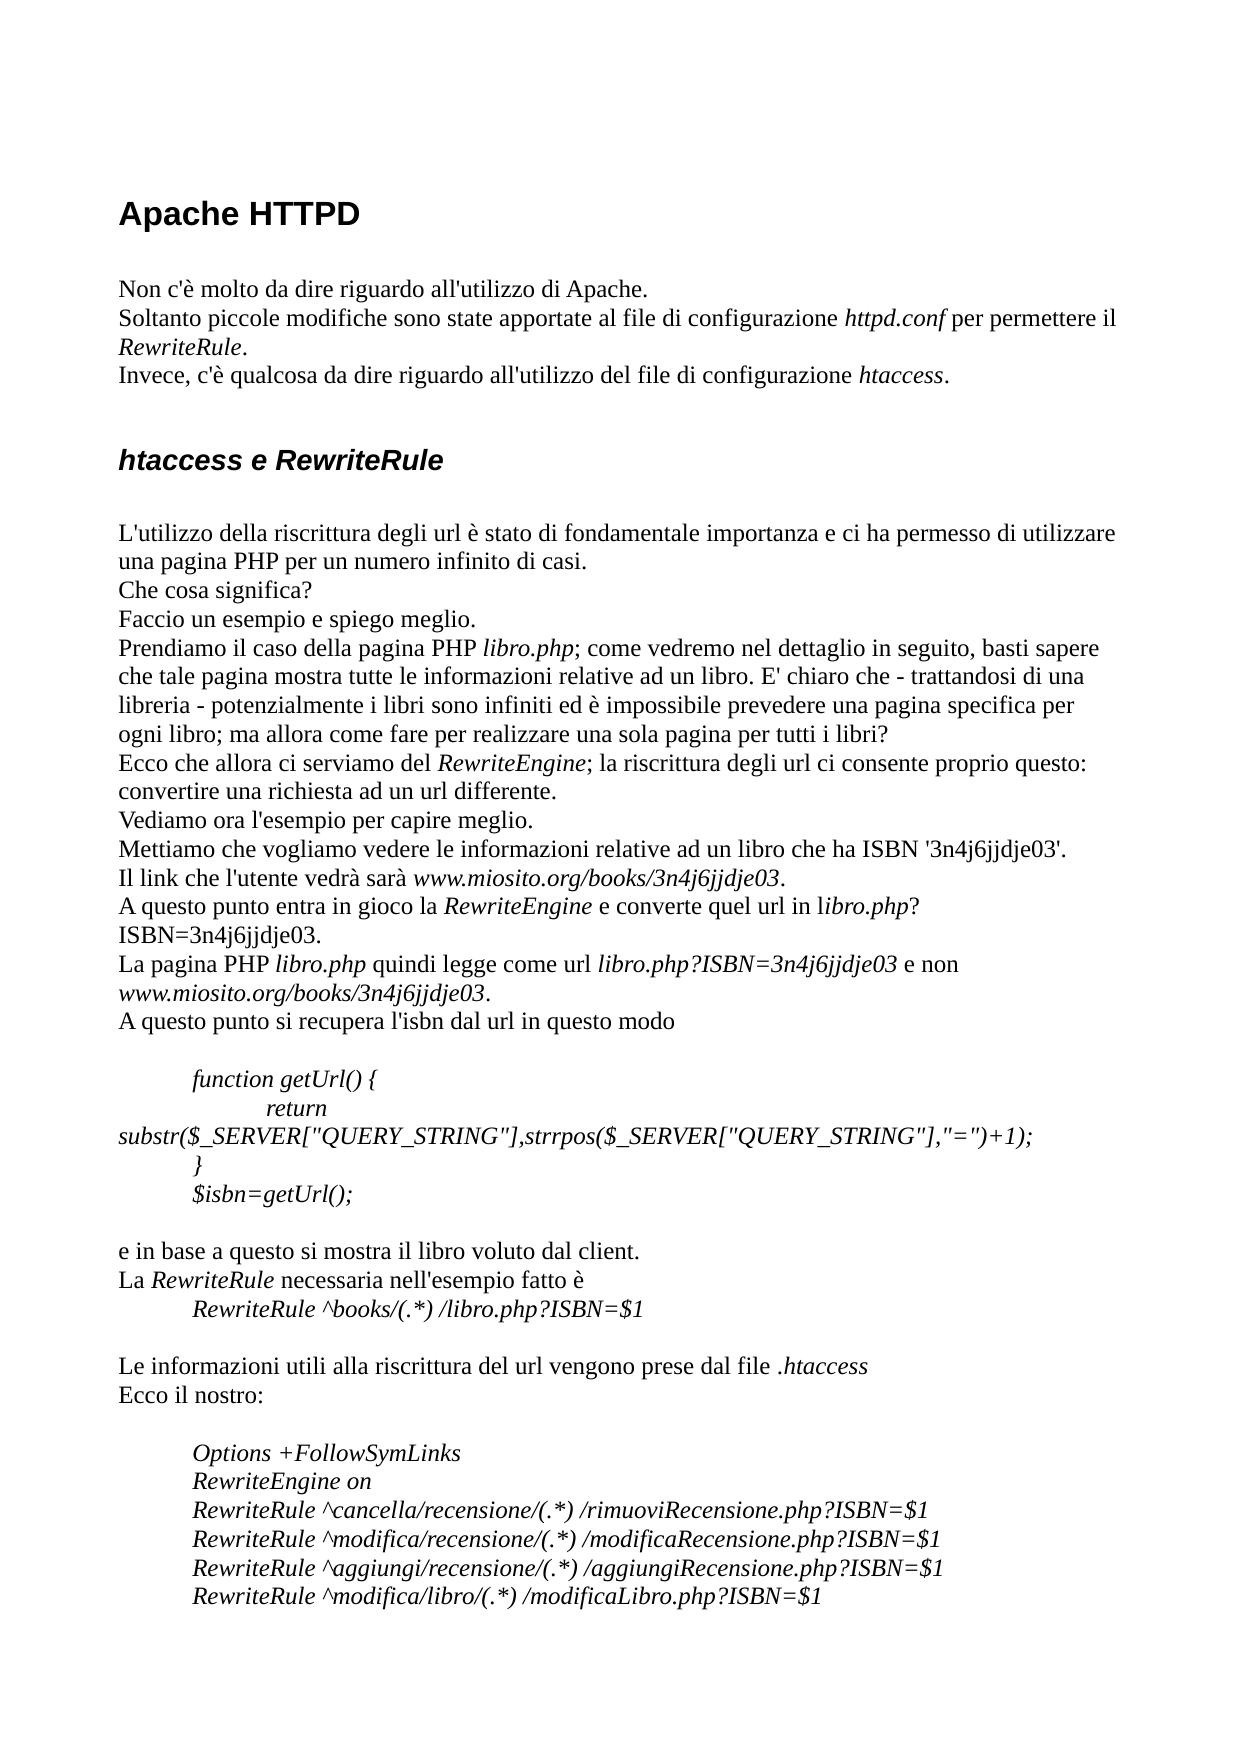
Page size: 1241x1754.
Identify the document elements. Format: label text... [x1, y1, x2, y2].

text $isbn=getUrl(); [118, 1179, 1122, 1208]
text Ecco che allora ci serviamo del RewriteEngine; la riscrittura degli url ci consente proprio questo: convertire una richiesta ad un url differente. [118, 748, 1122, 805]
text RewriteRule ^modifica/libro/(.*) /modificaLibro.php?ISBN=$1 [118, 1581, 1122, 1610]
text e in base a questo si mostra il libro voluto dal client. [118, 1236, 1122, 1265]
text L'utilizzo della riscrittura degli url è stato di fondamentale importanza e ci ha permesso di utilizzare una pagina PHP per un numero infinito di casi. [118, 518, 1122, 575]
text RewriteRule ^books/(.*) /libro.php?ISBN=$1 [118, 1294, 1122, 1323]
text Mettiamo che vogliamo vedere le informazioni relative ad un libro che ha ISBN '3n4j6jjdje03'. [118, 834, 1122, 863]
text La pagina PHP libro.php quindi legge come url libro.php?ISBN=3n4j6jjdje03 e non www.miosito.org/books/3n4j6jjdje03. [118, 949, 1122, 1006]
text Ecco il nostro: [118, 1380, 1122, 1409]
text Non c'è molto da dire riguardo all'utilizzo di Apache. [118, 274, 1122, 303]
text A questo punto si recupera l'isbn dal url in questo modo [118, 1006, 1122, 1035]
text Il link che l'utente vedrà sarà www.miosito.org/books/3n4j6jjdje03. [118, 863, 1122, 891]
text La RewriteRule necessaria nell'esempio fatto è [118, 1265, 1122, 1294]
text RewriteEngine on [118, 1466, 1122, 1495]
text Soltanto piccole modifiche sono state apportate al file di configurazione httpd.conf per permettere il RewriteRule. [118, 303, 1122, 360]
text } [118, 1150, 1122, 1179]
text Vediamo ora l'esempio per capire meglio. [118, 805, 1122, 834]
text RewriteRule ^aggiungi/recensione/(.*) /aggiungiRecensione.php?ISBN=$1 [118, 1553, 1122, 1581]
text Faccio un esempio e spiego meglio. [118, 604, 1122, 633]
text function getUrl() { [118, 1064, 1122, 1093]
text RewriteRule ^modifica/recensione/(.*) /modificaRecensione.php?ISBN=$1 [118, 1524, 1122, 1553]
subtitle Apache HTTPD [118, 194, 1122, 233]
text Options +FollowSymLinks [118, 1438, 1122, 1466]
text Che cosa significa? [118, 575, 1122, 604]
text Invece, c'è qualcosa da dire riguardo all'utilizzo del file di configurazione htaccess. [118, 360, 1122, 389]
subtitle htaccess e RewriteRule [118, 443, 1122, 476]
text Prendiamo il caso della pagina PHP libro.php; come vedremo nel dettaglio in seguito, basti sapere che tale pagina mostra tutte le informazioni relative ad un libro. E' chiaro che - trattandosi di una libreria - potenzialmente i libri sono infiniti ed è impossibile prevedere una pagina specifica per ogni libro; ma allora come fare per realizzare una sola pagina per tutti i libri? [118, 633, 1122, 748]
text Le informazioni utili alla riscrittura del url vengono prese dal file .htaccess [118, 1351, 1122, 1380]
text RewriteRule ^cancella/recensione/(.*) /rimuoviRecensione.php?ISBN=$1 [118, 1495, 1122, 1524]
text A questo punto entra in gioco la RewriteEngine e converte quel url in libro.php?ISBN=3n4j6jjdje03. [118, 891, 1122, 949]
text return substr($_SERVER["QUERY_STRING"],strrpos($_SERVER["QUERY_STRING"],"=")+1); [118, 1093, 1122, 1150]
